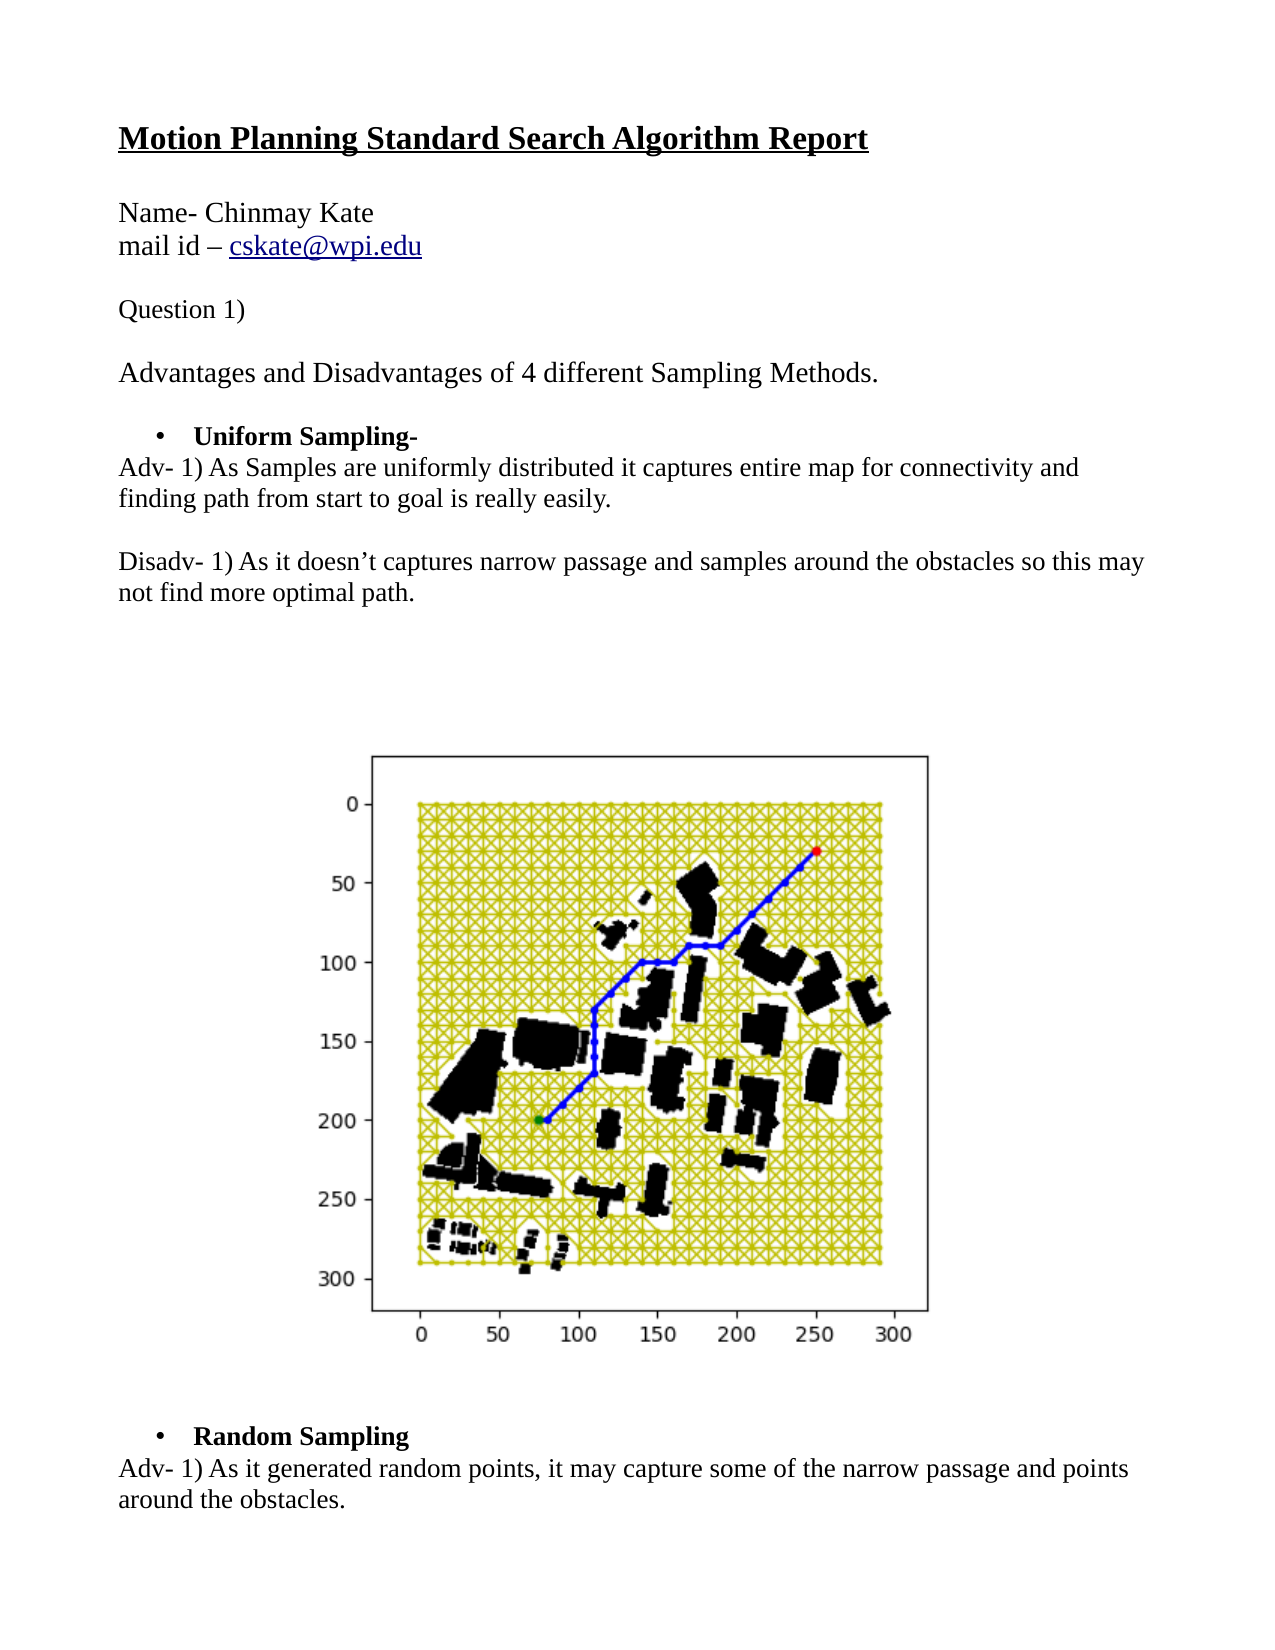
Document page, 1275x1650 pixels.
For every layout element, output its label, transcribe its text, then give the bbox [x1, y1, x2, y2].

text Motion Planning Standard Search Algorithm Report [118, 118, 1157, 156]
text Disadv- 1) As it doesn’t captures narrow passage and samples around the obstacles so this may not find more optimal path. [118, 545, 1157, 607]
text Question 1) [118, 293, 1157, 324]
text Adv- 1) As it generated random points, it may capture some of the narrow passage and points around the obstacles. [118, 1452, 1157, 1514]
list Random Sampling [156, 1420, 1157, 1452]
text Adv- 1) As Samples are uniformly distributed it captures entire map for connectivity and finding path from start to goal is really easily. [118, 451, 1157, 513]
text Advantages and Disadvantages of 4 different Sampling Methods. [118, 355, 1157, 389]
text Name- Chinmay Kate [118, 195, 1157, 228]
list Uniform Sampling- [156, 420, 1157, 451]
text mail id – cskate@wpi.edu [118, 228, 1157, 262]
picture [157, 669, 1118, 1390]
